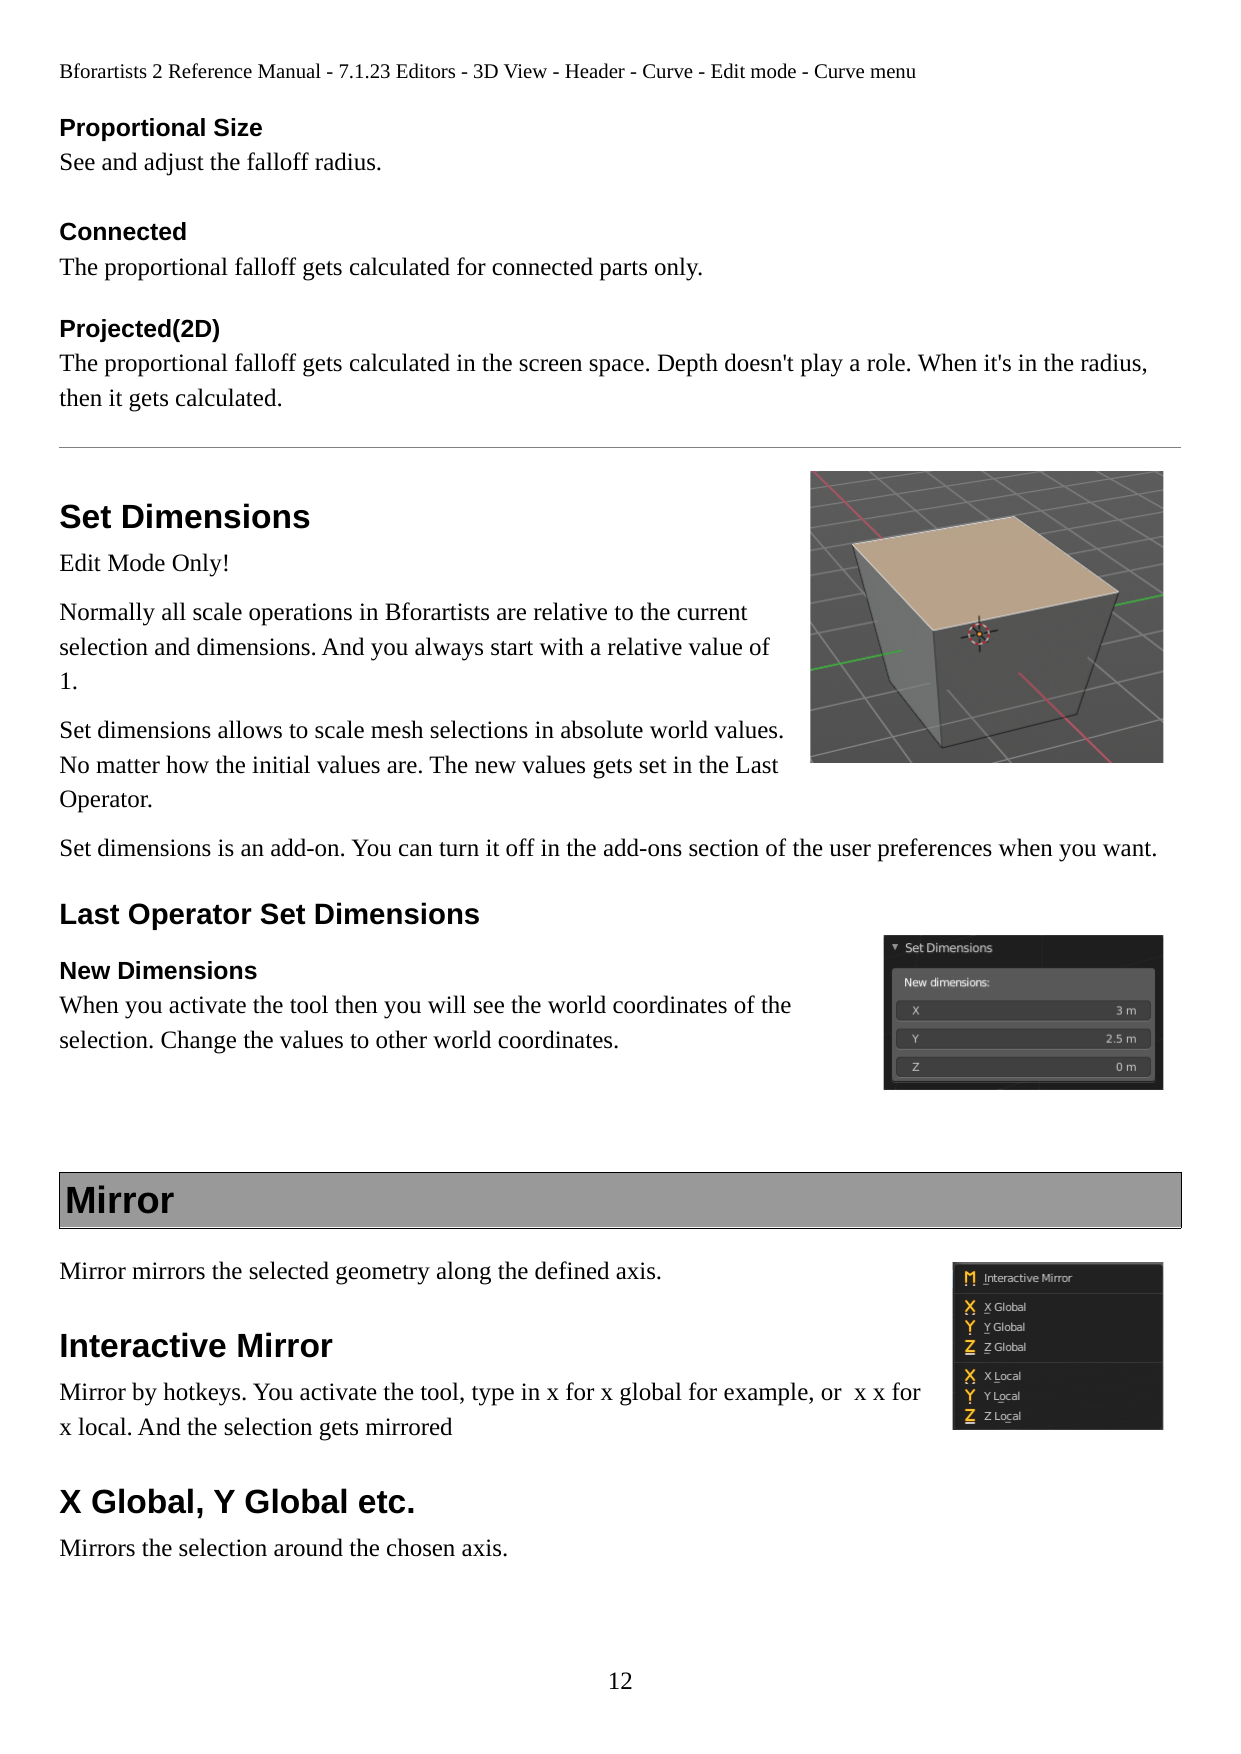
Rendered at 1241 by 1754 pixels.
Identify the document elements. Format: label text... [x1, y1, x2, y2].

picture [883, 935, 1164, 1090]
text See and adjust the falloff radius. [59, 147, 1181, 176]
text When you activate the tool then you will see the world coordinates of the selection. Change the values to other world coordinates. [59, 991, 883, 1054]
text Mirror mirrors the selected geometry along the defined axis. [59, 1256, 1181, 1285]
subtitle Set Dimensions [59, 497, 810, 536]
text Mirrors the selection around the chosen axis. [59, 1533, 1181, 1562]
subtitle Proportional Size [59, 113, 1181, 141]
subtitle Interactive Mirror [59, 1326, 952, 1365]
text [1164, 548, 1181, 577]
text Set dimensions allows to scale mesh selections in absolute world values. No matter how the initial values are. The new values gets set in the Last Operator. [59, 715, 1181, 813]
text Set dimensions is an add-on. You can turn it off in the add-ons section of the user preferences when you want. [59, 833, 1181, 862]
subtitle [1164, 1326, 1181, 1365]
picture [952, 1262, 1164, 1430]
table_header Mirror [60, 1173, 1181, 1227]
subtitle Last Operator Set Dimensions [59, 897, 1181, 931]
text Mirror by hotkeys. You activate the tool, type in x for x global for example, or x x for x local. And the selection gets mirrored [59, 1377, 1181, 1441]
subtitle Connected [59, 217, 1181, 246]
subtitle [1164, 956, 1181, 984]
text The proportional falloff gets calculated in the screen space. Depth doesn't play a role. When it's in the radius, then it gets calculated. [59, 348, 1181, 412]
subtitle X Global, Y Global etc. [59, 1482, 1181, 1520]
subtitle Projected(2D) [59, 314, 1181, 342]
subtitle New Dimensions [59, 956, 883, 984]
picture [810, 471, 1164, 763]
text The proportional falloff gets calculated for connected parts only. [59, 252, 1181, 281]
text Edit Mode Only! [59, 548, 810, 577]
text Normally all scale operations in Bforartists are relative to the current selection and dimensions. And you always start with a relative value of 1. [59, 597, 810, 695]
subtitle [1164, 497, 1181, 536]
